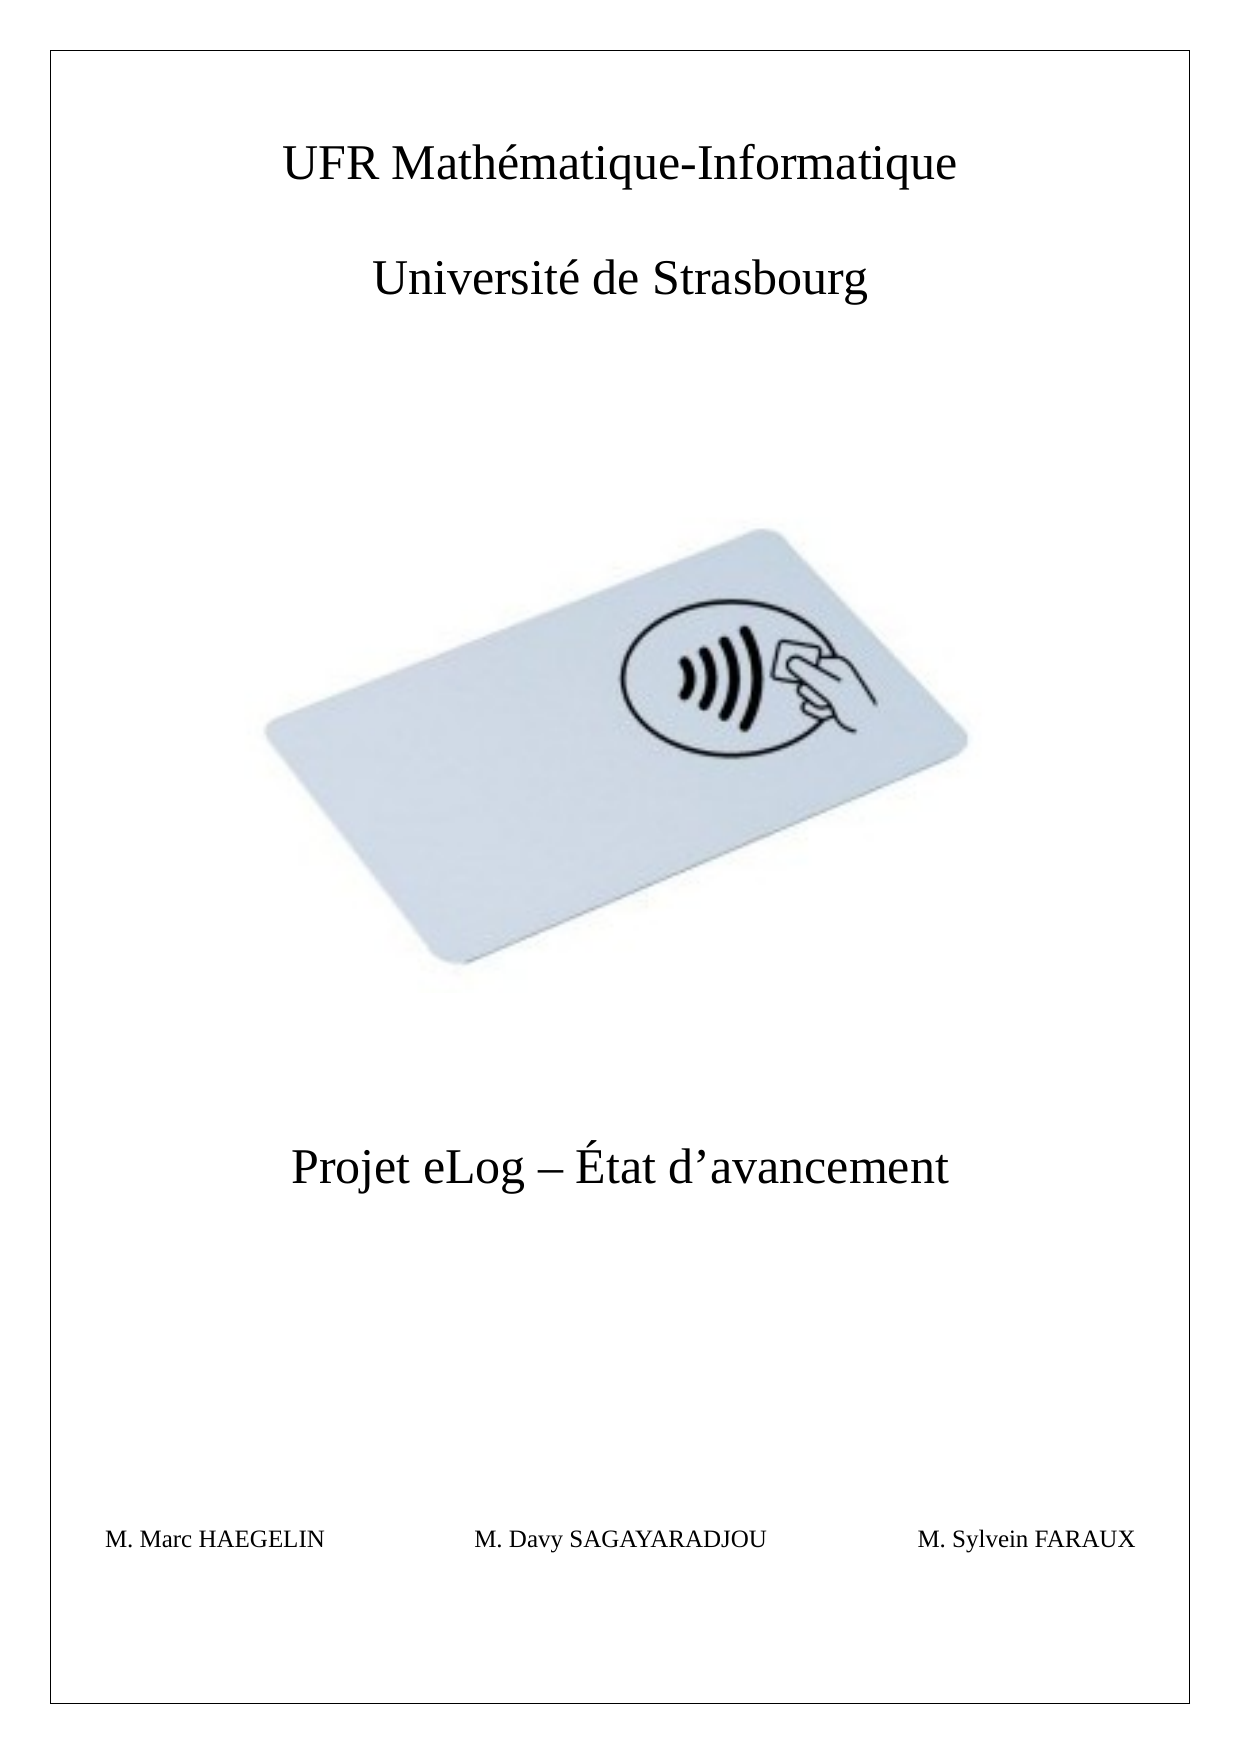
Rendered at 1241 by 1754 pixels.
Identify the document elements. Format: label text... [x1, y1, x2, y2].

text Projet eLog – État d’avancement [118, 1136, 1122, 1194]
text Université de Strasbourg [118, 247, 1122, 305]
text M. Marc HAEGELIN M. Davy SAGAYARADJOU M. Sylvein FARAUX [67, 1524, 1173, 1553]
text UFR Mathématique-Informatique [118, 132, 1122, 190]
